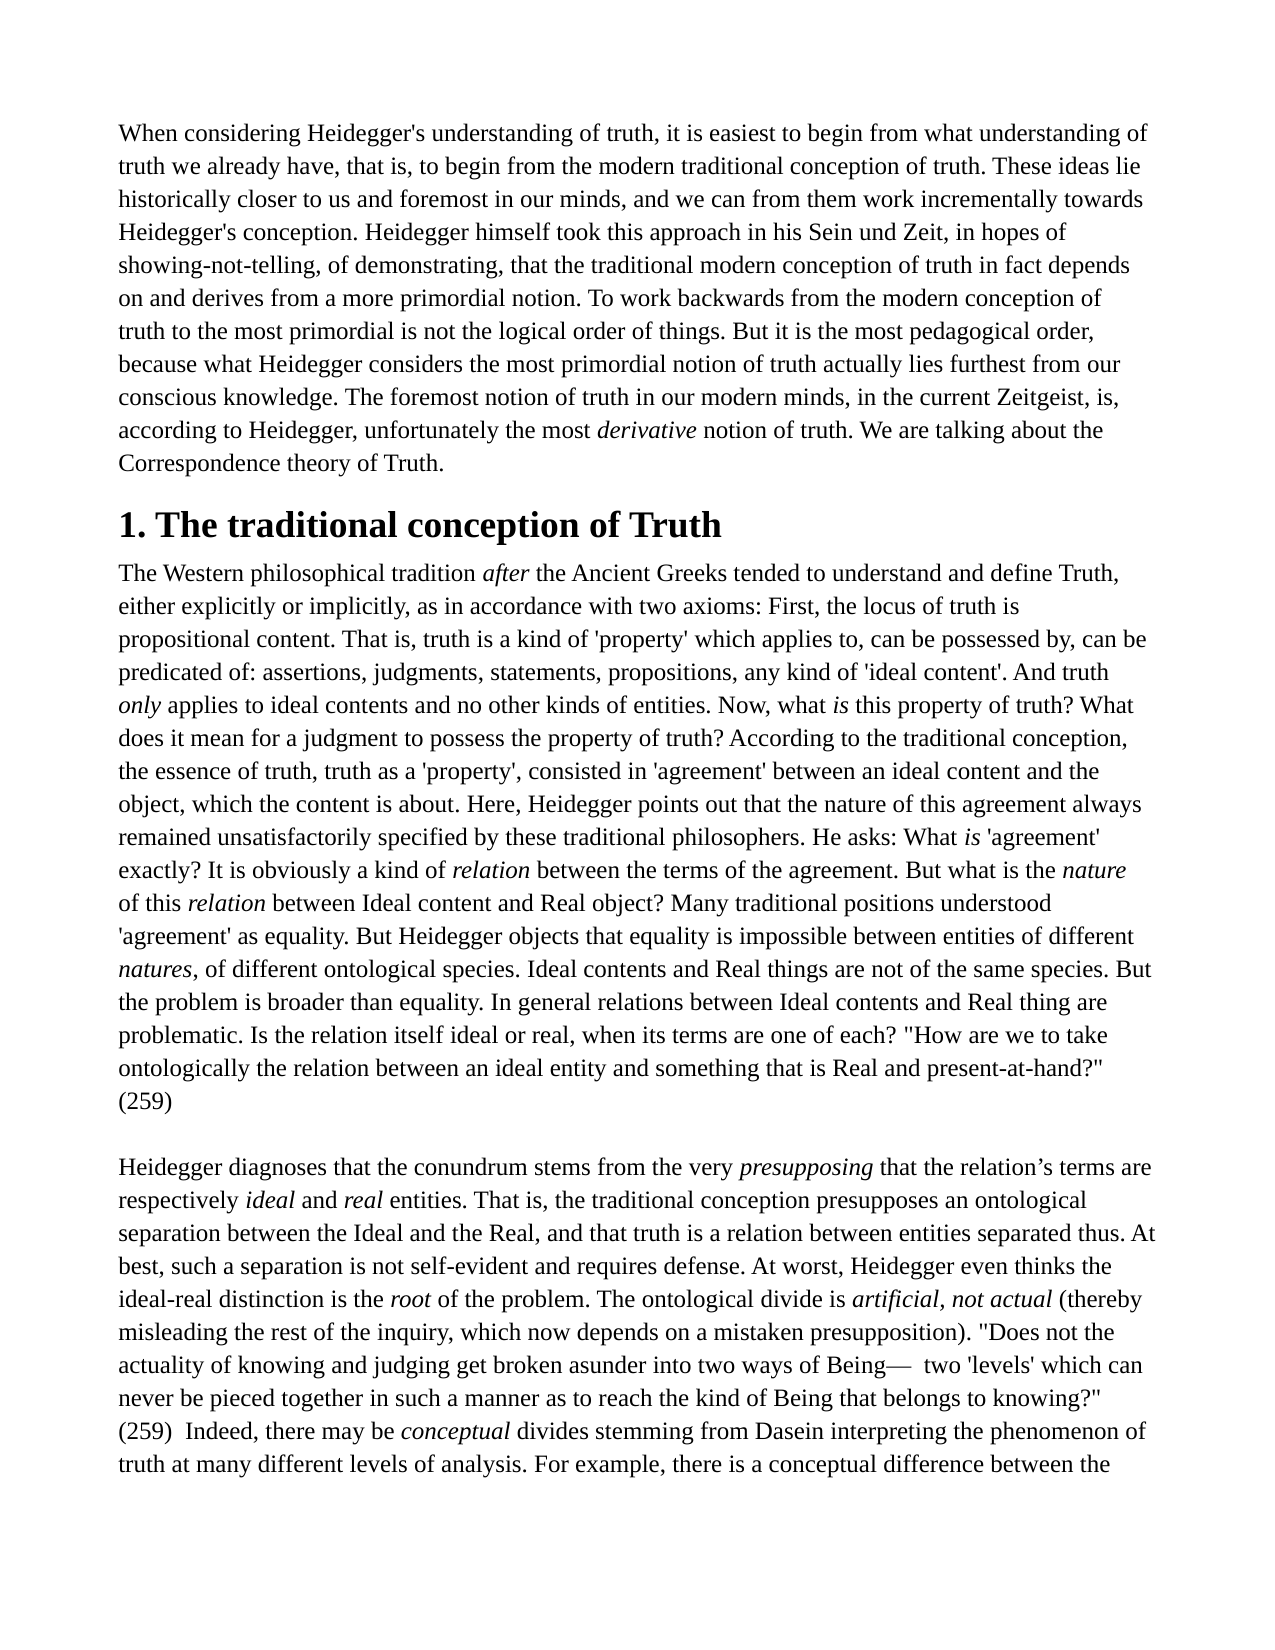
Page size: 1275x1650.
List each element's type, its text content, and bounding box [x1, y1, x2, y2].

text When considering Heidegger's understanding of truth, it is easiest to begin from what understanding of truth we already have, that is, to begin from the modern traditional conception of truth. These ideas lie historically closer to us and foremost in our minds, and we can from them work incrementally towards Heidegger's conception. Heidegger himself took this approach in his Sein und Zeit, in hopes of showing-not-telling, of demonstrating, that the traditional modern conception of truth in fact depends on and derives from a more primordial notion. To work backwards from the modern conception of truth to the most primordial is not the logical order of things. But it is the most pedagogical order, because what Heidegger considers the most primordial notion of truth actually lies furthest from our conscious knowledge. The foremost notion of truth in our modern minds, in the current Zeitgeist, is, according to Heidegger, unfortunately the most derivative notion of truth. We are talking about the Correspondence theory of Truth. [118, 118, 1153, 477]
subtitle 1. The traditional conception of Truth [118, 502, 1157, 545]
text Heidegger diagnoses that the conundrum stems from the very presupposing that the relation’s terms are respectively ideal and real entities. That is, the traditional conception presupposes an ontological separation between the Ideal and the Real, and that truth is a relation between entities separated thus. At best, such a separation is not self-evident and requires defense. At worst, Heidegger even thinks the ideal-real distinction is the root of the problem. The ontological divide is artificial, not actual (thereby misleading the rest of the inquiry, which now depends on a mistaken presupposition). "Does not the actuality of knowing and judging get broken asunder into two ways of Being— two 'levels' which can never be pieced together in such a manner as to reach the kind of Being that belongs to knowing?" (259) Indeed, there may be conceptual divides stemming from Dasein interpreting the phenomenon of truth at many different levels of analysis. For example, there is a conceptual difference between the [118, 1152, 1157, 1478]
text The Western philosophical tradition after the Ancient Greeks tended to understand and define Truth, either explicitly or implicitly, as in accordance with two axioms: First, the locus of truth is propositional content. That is, truth is a kind of 'property' which applies to, can be possessed by, can be predicated of: assertions, judgments, statements, propositions, any kind of 'ideal content'. And truth only applies to ideal contents and no other kinds of entities. Now, what is this property of truth? What does it mean for a judgment to possess the property of truth? According to the traditional conception, the essence of truth, truth as a 'property', consisted in 'agreement' between an ideal content and the object, which the content is about. Here, Heidegger points out that the nature of this agreement always remained unsatisfactorily specified by these traditional philosophers. He asks: What is 'agreement' exactly? It is obviously a kind of relation between the terms of the agreement. But what is the nature of this relation between Ideal content and Real object? Many traditional positions understood 'agreement' as equality. But Heidegger objects that equality is impossible between entities of different natures, of different ontological species. Ideal contents and Real things are not of the same species. But the problem is broader than equality. In general relations between Ideal contents and Real thing are problematic. Is the relation itself ideal or real, when its terms are one of each? "How are we to take ontologically the relation between an ideal entity and something that is Real and present-at-hand?" (259) [118, 558, 1153, 1115]
